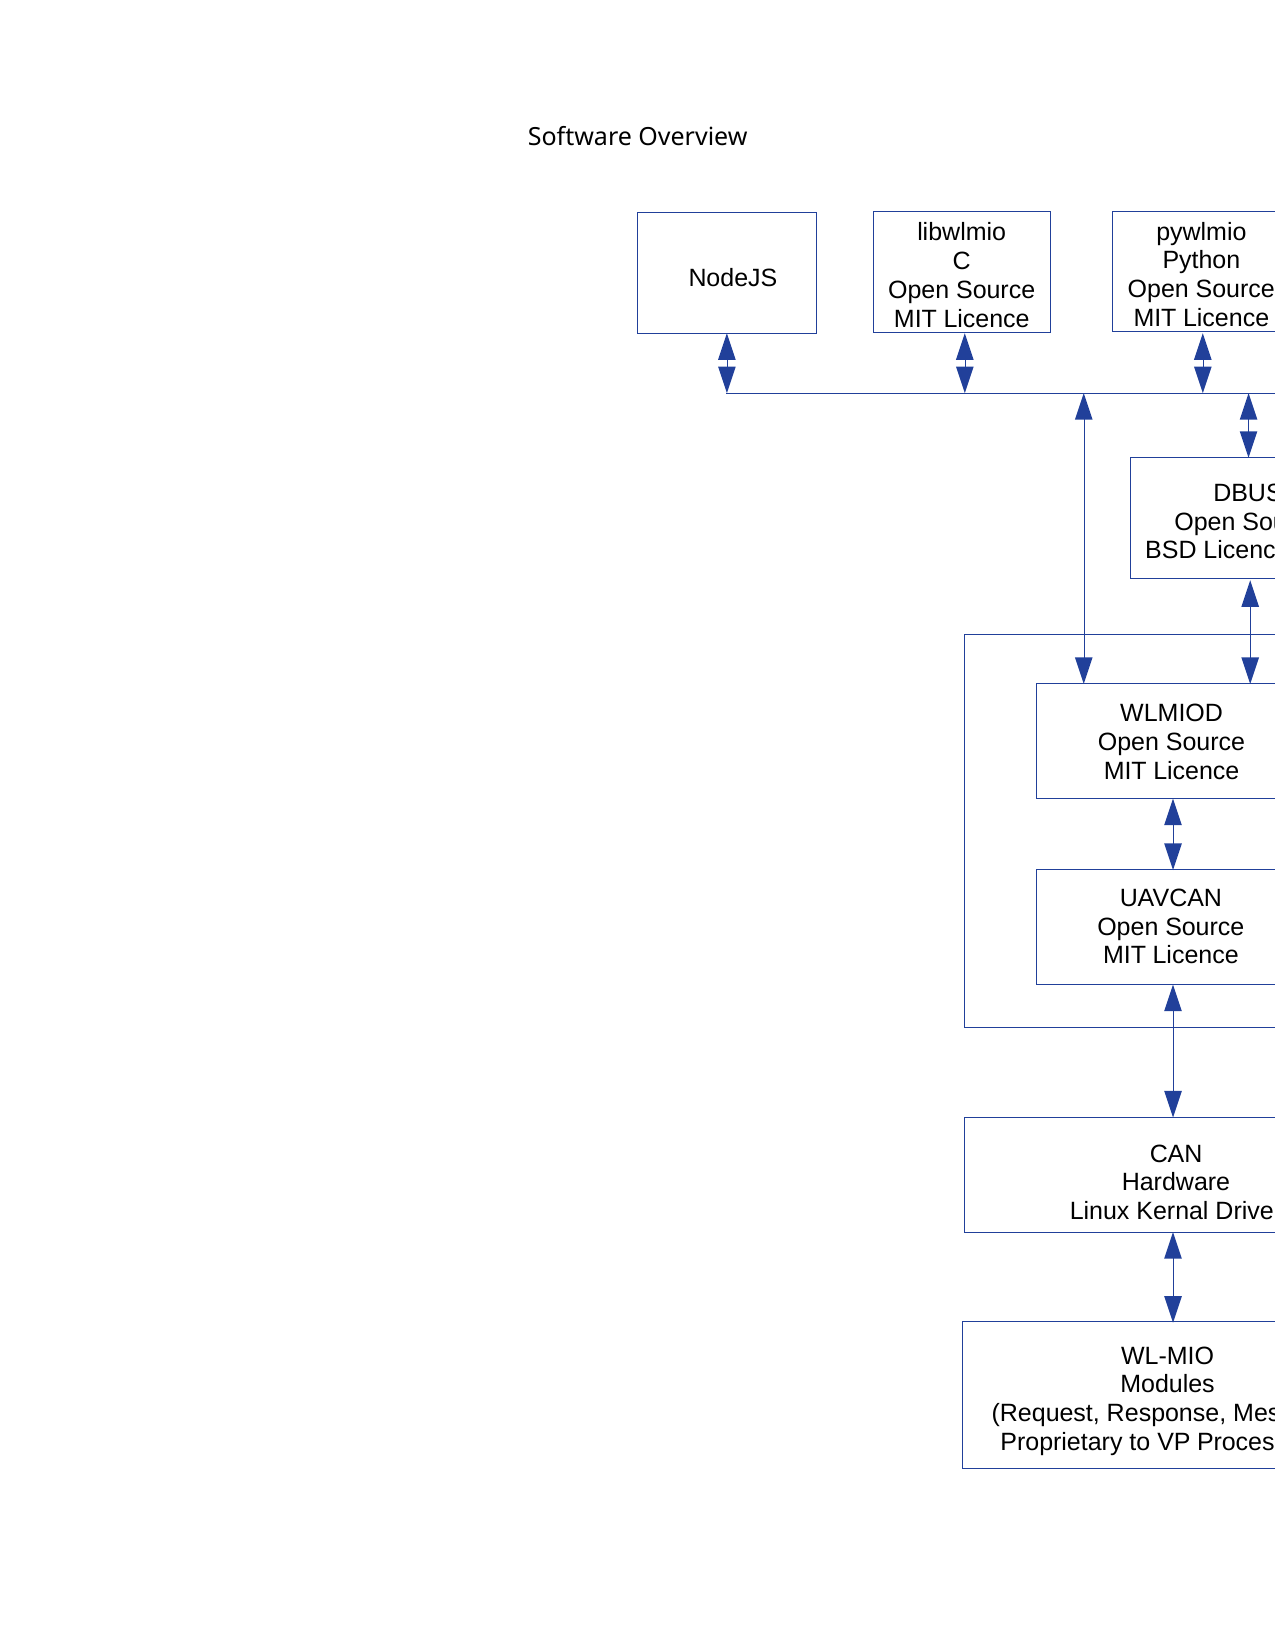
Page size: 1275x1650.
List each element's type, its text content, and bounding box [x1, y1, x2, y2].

text Software Overview [118, 118, 1157, 152]
